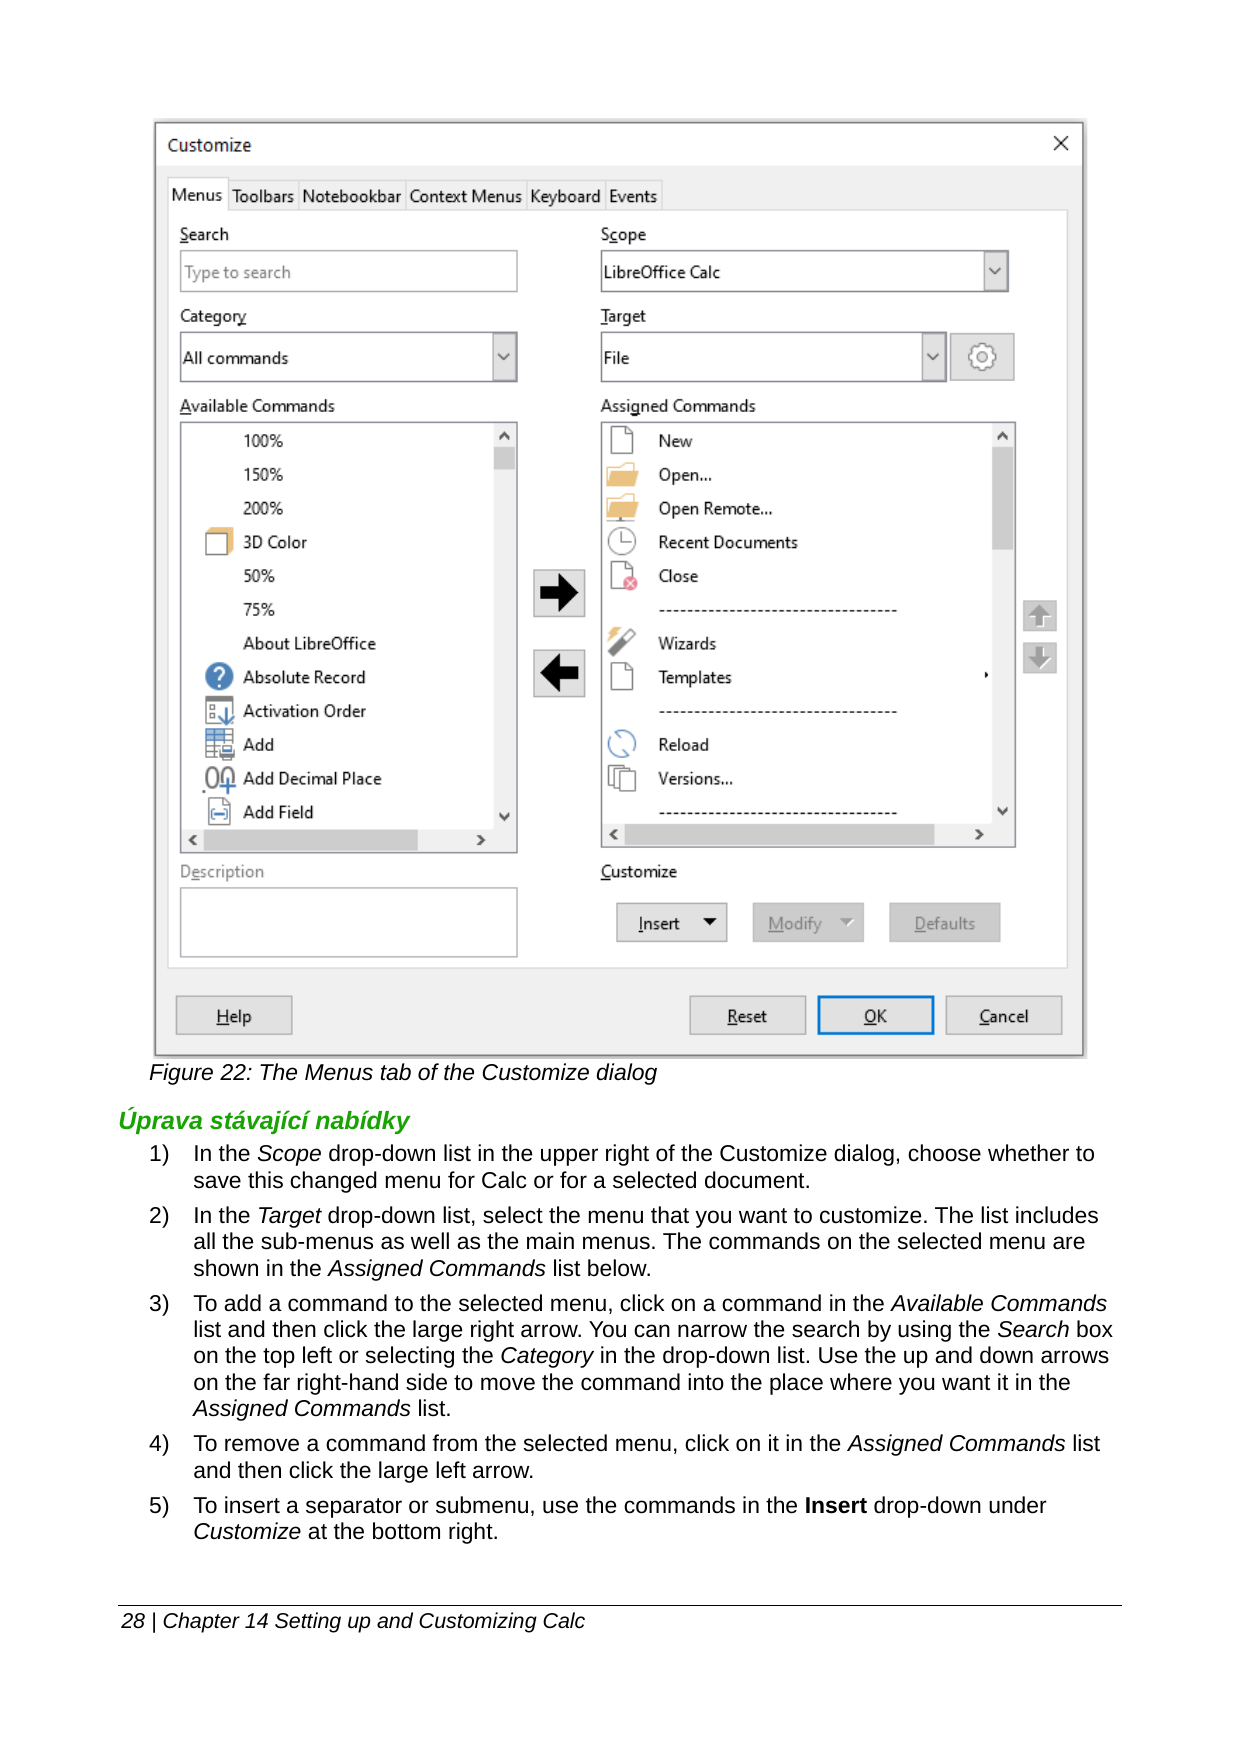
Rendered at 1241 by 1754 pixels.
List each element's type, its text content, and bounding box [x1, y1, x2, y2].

picture [152, 118, 1088, 1059]
list In the Target drop-down list, select the menu that you want to customize. The list includes all the sub-menus as well as the main menus. The commands on the selected menu are shown in the Assigned Commands list below. [169, 1202, 1122, 1281]
subtitle Úprava stávající nabídky [118, 1106, 1122, 1134]
list To insert a separator or submenu, use the commands in the Insert drop-down under Customize at the bottom right. [169, 1492, 1122, 1545]
list To add a command to the selected menu, click on a command in the Available Commands list and then click the large right arrow. You can narrow the search by using the Search box on the top left or selecting the Category in the drop-down list. Use the up and down arrows on the far right-hand side to move the command into the place where you want it in the Assigned Commands list. [169, 1290, 1122, 1422]
list To remove a command from the selected menu, click on it in the Assigned Commands list and then click the large left arrow. [169, 1430, 1122, 1483]
text Figure 22: The Menus tab of the Customize dialog [149, 118, 1091, 1085]
list In the Scope drop-down list in the upper right of the Customize dialog, choose whether to save this changed menu for Calc or for a selected document. [169, 1140, 1122, 1193]
